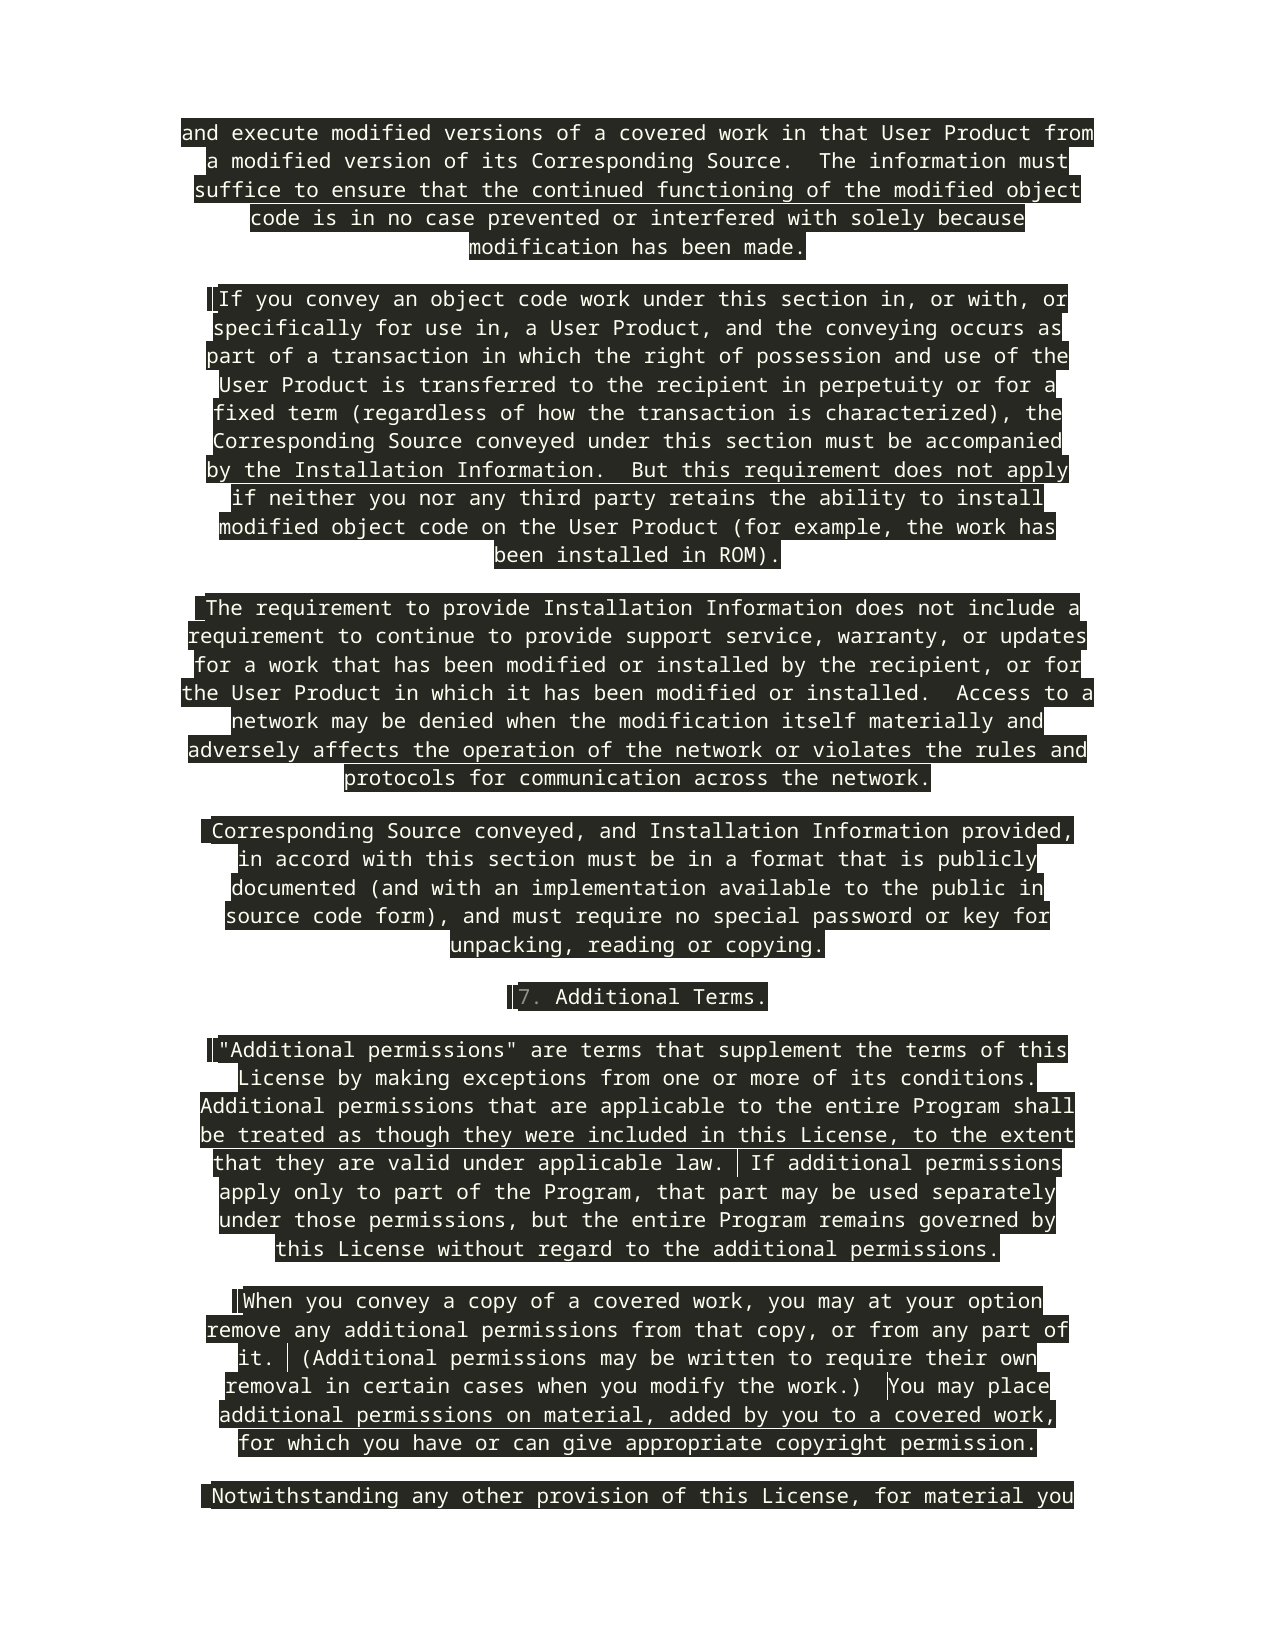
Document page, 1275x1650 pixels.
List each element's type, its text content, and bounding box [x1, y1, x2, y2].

text source code form), and must require no special password or key for [118, 901, 1157, 930]
text Additional permissions that are applicable to the entire Program shall [118, 1092, 1157, 1120]
text code is in no case prevented or interfered with solely because [118, 203, 1157, 232]
text be treated as though they were included in this License, to the extent [118, 1120, 1157, 1148]
text been installed in ROM). [118, 540, 1157, 569]
text protocols for communication across the network. [118, 763, 1157, 792]
text in accord with this section must be in a format that is publicly [118, 844, 1157, 873]
text suffice to ensure that the continued functioning of the modified object [118, 175, 1157, 203]
text additional permissions on material, added by you to a covered work, [118, 1400, 1157, 1428]
text fixed term (regardless of how the transaction is characterized), the [118, 398, 1157, 427]
text apply only to part of the Program, that part may be used separately [118, 1177, 1157, 1205]
text for a work that has been modified or installed by the recipient, or for [118, 650, 1157, 678]
text Notwithstanding any other provision of this License, for material you [118, 1481, 1157, 1509]
text Corresponding Source conveyed under this section must be accompanied [118, 427, 1157, 455]
text When you convey a copy of a covered work, you may at your option [118, 1286, 1157, 1315]
text a modified version of its Corresponding Source. The information must [118, 147, 1157, 175]
text 7. Additional Terms. [118, 982, 1157, 1011]
text part of a transaction in which the right of possession and use of the [118, 341, 1157, 370]
text removal in certain cases when you modify the work.) You may place [118, 1372, 1157, 1400]
text specifically for use in, a User Product, and the conveying occurs as [118, 313, 1157, 341]
text and execute modified versions of a covered work in that User Product from [118, 118, 1157, 147]
text License by making exceptions from one or more of its conditions. [118, 1063, 1157, 1092]
text network may be denied when the modification itself materially and [118, 707, 1157, 735]
text unpacking, reading or copying. [118, 930, 1157, 958]
text this License without regard to the additional permissions. [118, 1234, 1157, 1262]
text for which you have or can give appropriate copyright permission. [118, 1428, 1157, 1457]
text The requirement to provide Installation Information does not include a [118, 593, 1157, 621]
text "Additional permissions" are terms that supplement the terms of this [118, 1035, 1157, 1063]
text by the Installation Information. But this requirement does not apply [118, 455, 1157, 483]
text it. (Additional permissions may be written to require their own [118, 1343, 1157, 1372]
text the User Product in which it has been modified or installed. Access to a [118, 678, 1157, 707]
text requirement to continue to provide support service, warranty, or updates [118, 621, 1157, 650]
text Corresponding Source conveyed, and Installation Information provided, [118, 816, 1157, 844]
text under those permissions, but the entire Program remains governed by [118, 1205, 1157, 1234]
text User Product is transferred to the recipient in perpetuity or for a [118, 370, 1157, 398]
text adversely affects the operation of the network or violates the rules and [118, 735, 1157, 763]
text that they are valid under applicable law. If additional permissions [118, 1148, 1157, 1177]
text documented (and with an implementation available to the public in [118, 873, 1157, 901]
text modified object code on the User Product (for example, the work has [118, 512, 1157, 540]
text modification has been made. [118, 232, 1157, 260]
text remove any additional permissions from that copy, or from any part of [118, 1315, 1157, 1343]
text if neither you nor any third party retains the ability to install [118, 483, 1157, 512]
text If you convey an object code work under this section in, or with, or [118, 284, 1157, 313]
